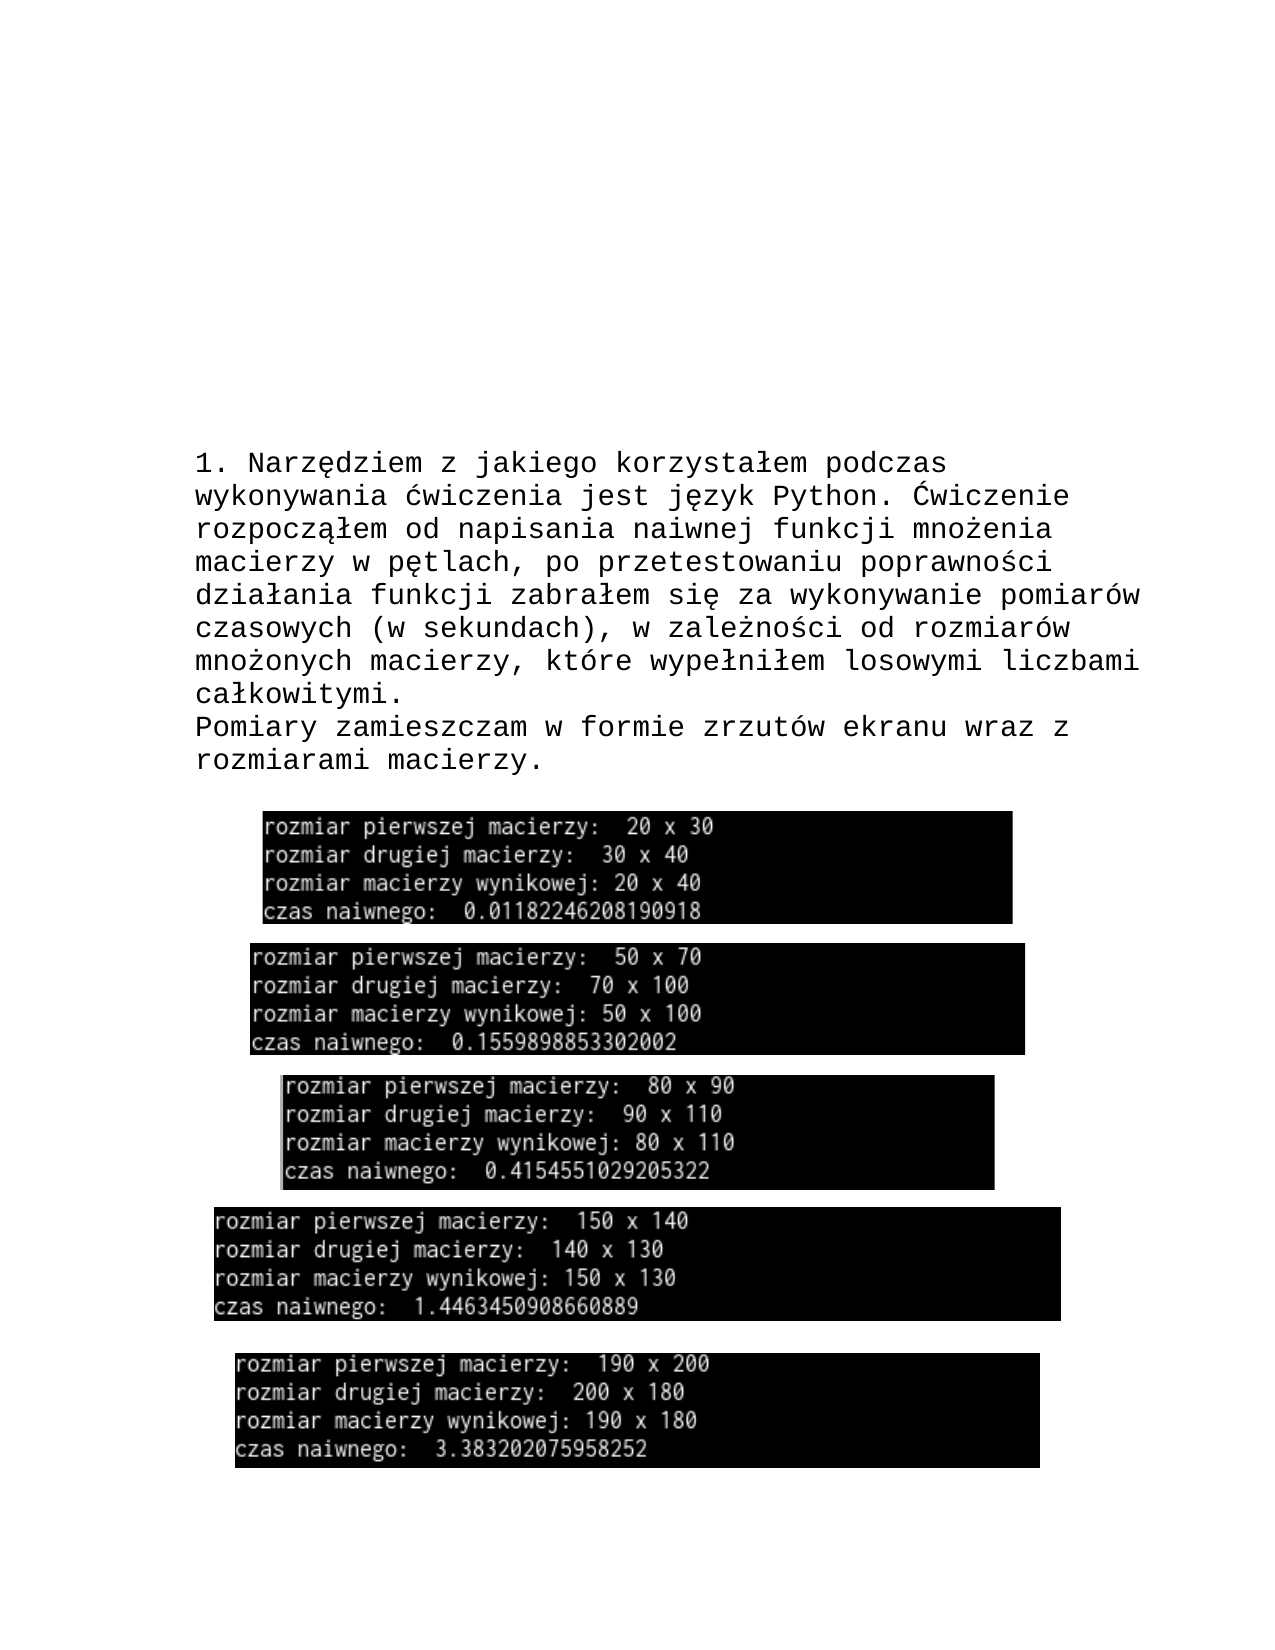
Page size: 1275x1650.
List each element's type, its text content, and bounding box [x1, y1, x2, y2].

text Pomiary zamieszczam w formie zrzutów ekranu wraz z rozmiarami macierzy. [195, 712, 1157, 778]
picture [214, 1207, 1061, 1321]
picture [250, 943, 1025, 1055]
text 1. Narzędziem z jakiego korzystałem podczas wykonywania ćwiczenia jest język Python. Ćwiczenie rozpocząłem od napisania naiwnej funkcji mnożenia macierzy w pętlach, po przetestowaniu poprawności działania funkcji zabrałem się za wykonywanie pomiarów czasowych (w sekundach), w zależności od rozmiarów mnożonych macierzy, które wypełniłem losowymi liczbami całkowitymi. [195, 448, 1157, 712]
picture [280, 1075, 995, 1190]
picture [262, 811, 1013, 924]
picture [235, 1353, 1040, 1468]
